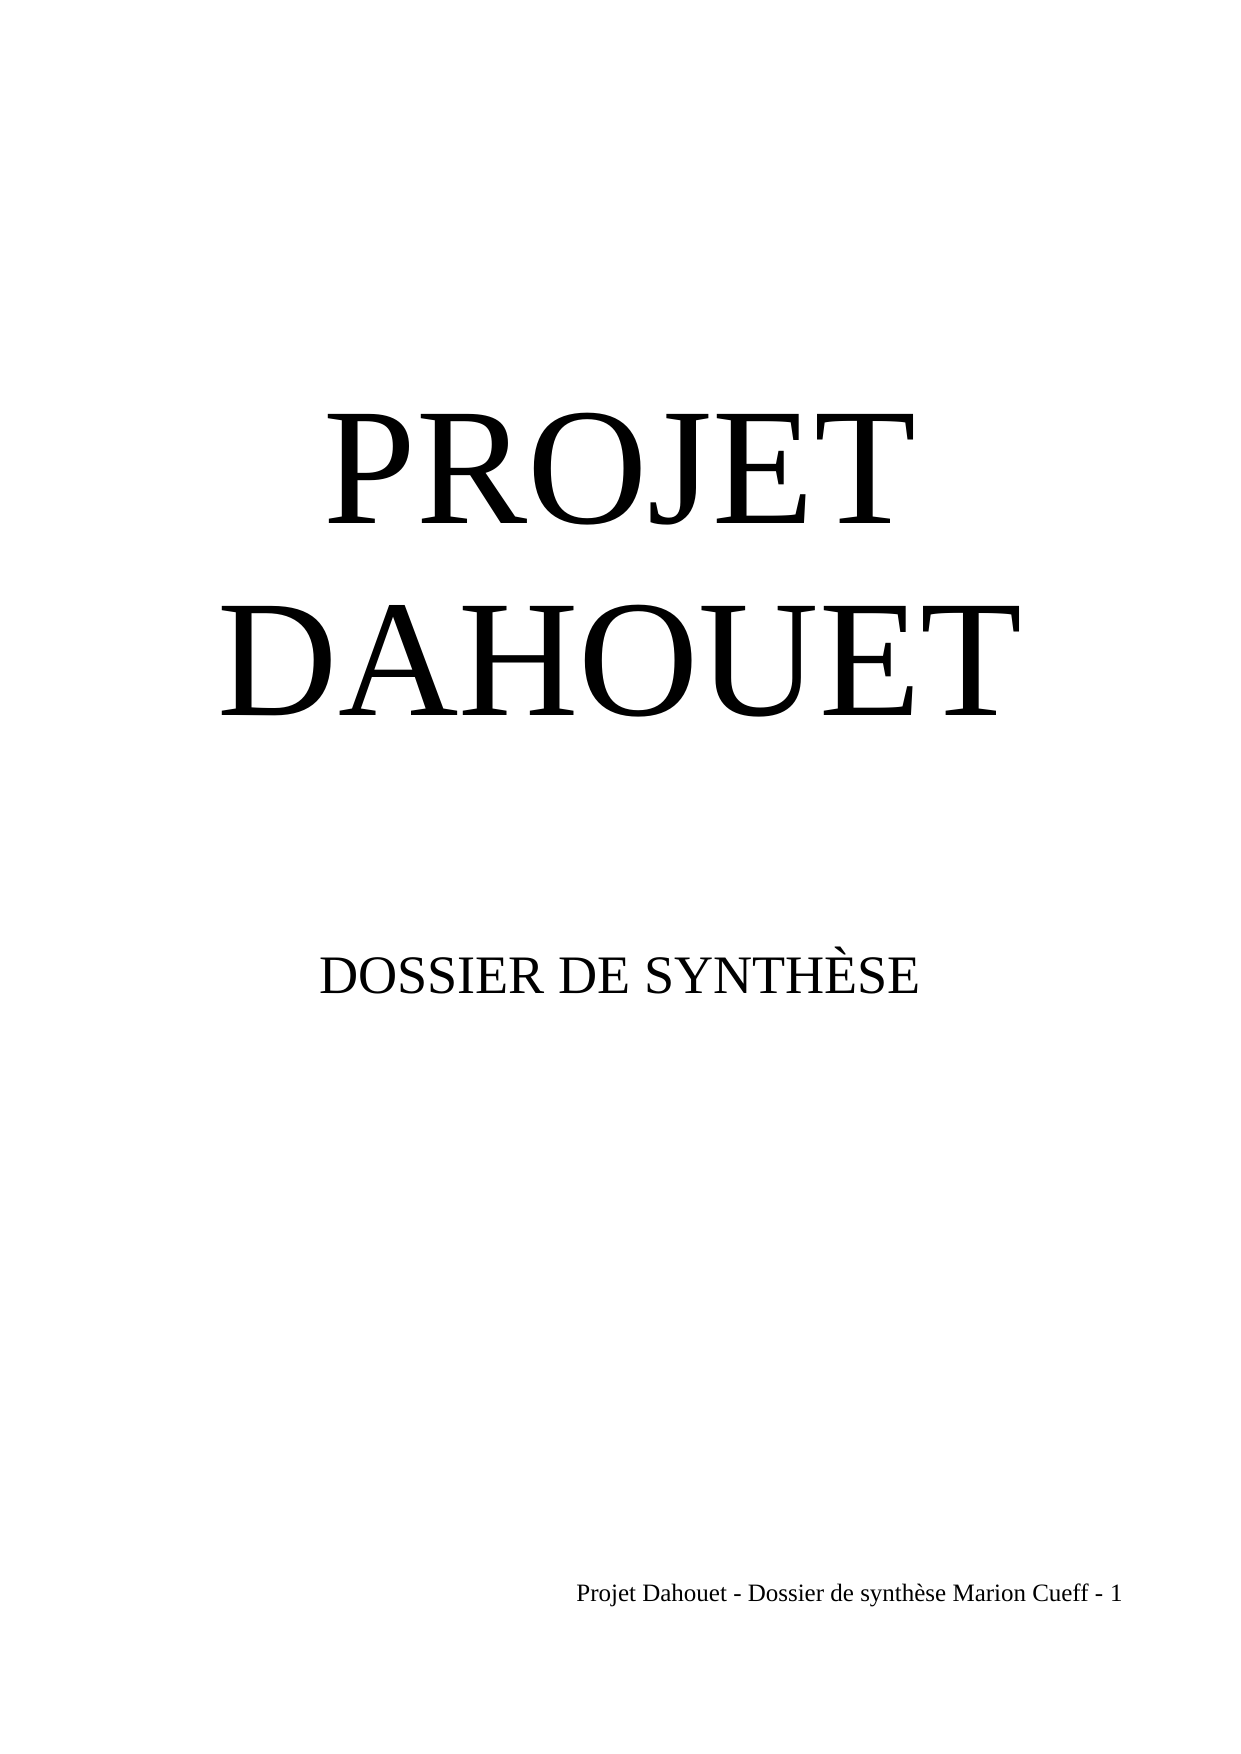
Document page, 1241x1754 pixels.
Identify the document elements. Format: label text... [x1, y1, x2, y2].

text PROJET DAHOUET [118, 368, 1122, 751]
text DOSSIER DE SYNTHÈSE [118, 943, 1122, 1005]
